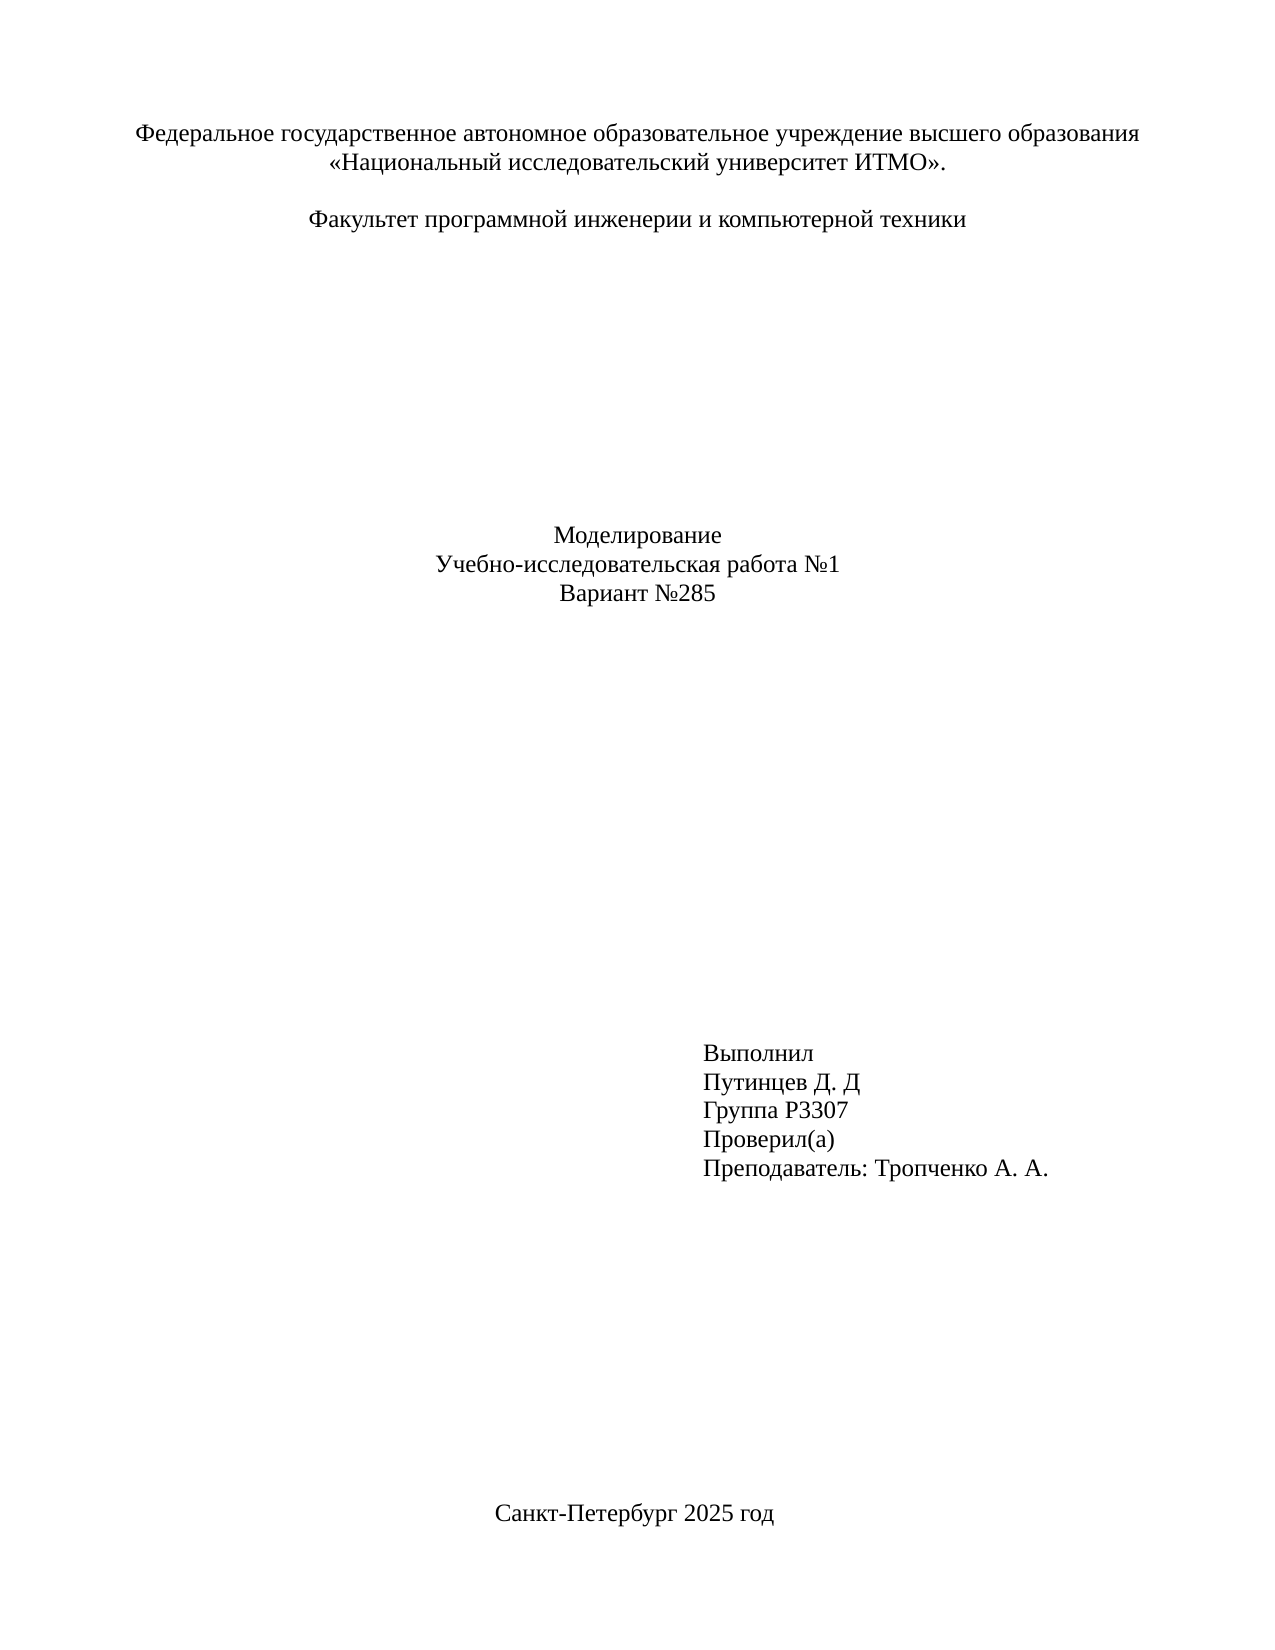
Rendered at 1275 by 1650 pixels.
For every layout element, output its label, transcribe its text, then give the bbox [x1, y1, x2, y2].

text Факультет программной инженерии и компьютерной техники [118, 204, 1157, 233]
text Выполнил [703, 1038, 1157, 1067]
text Путинцев Д. Д [703, 1067, 1157, 1096]
text Группа P3307 [703, 1096, 1157, 1124]
text Вариант №285 [118, 578, 1157, 607]
text Преподаватель: Тропченко А. А. [703, 1153, 1157, 1182]
text Учебно-исследовательская работа №1 [118, 549, 1157, 578]
text Федеральное государственное автономное образовательное учреждение высшего образования «Национальный исследовательский университет ИТМО». [118, 118, 1157, 176]
text Проверил(а) [703, 1124, 1157, 1153]
text Санкт-Петербург 2025 год [118, 1498, 1157, 1527]
text Моделирование [118, 521, 1157, 549]
